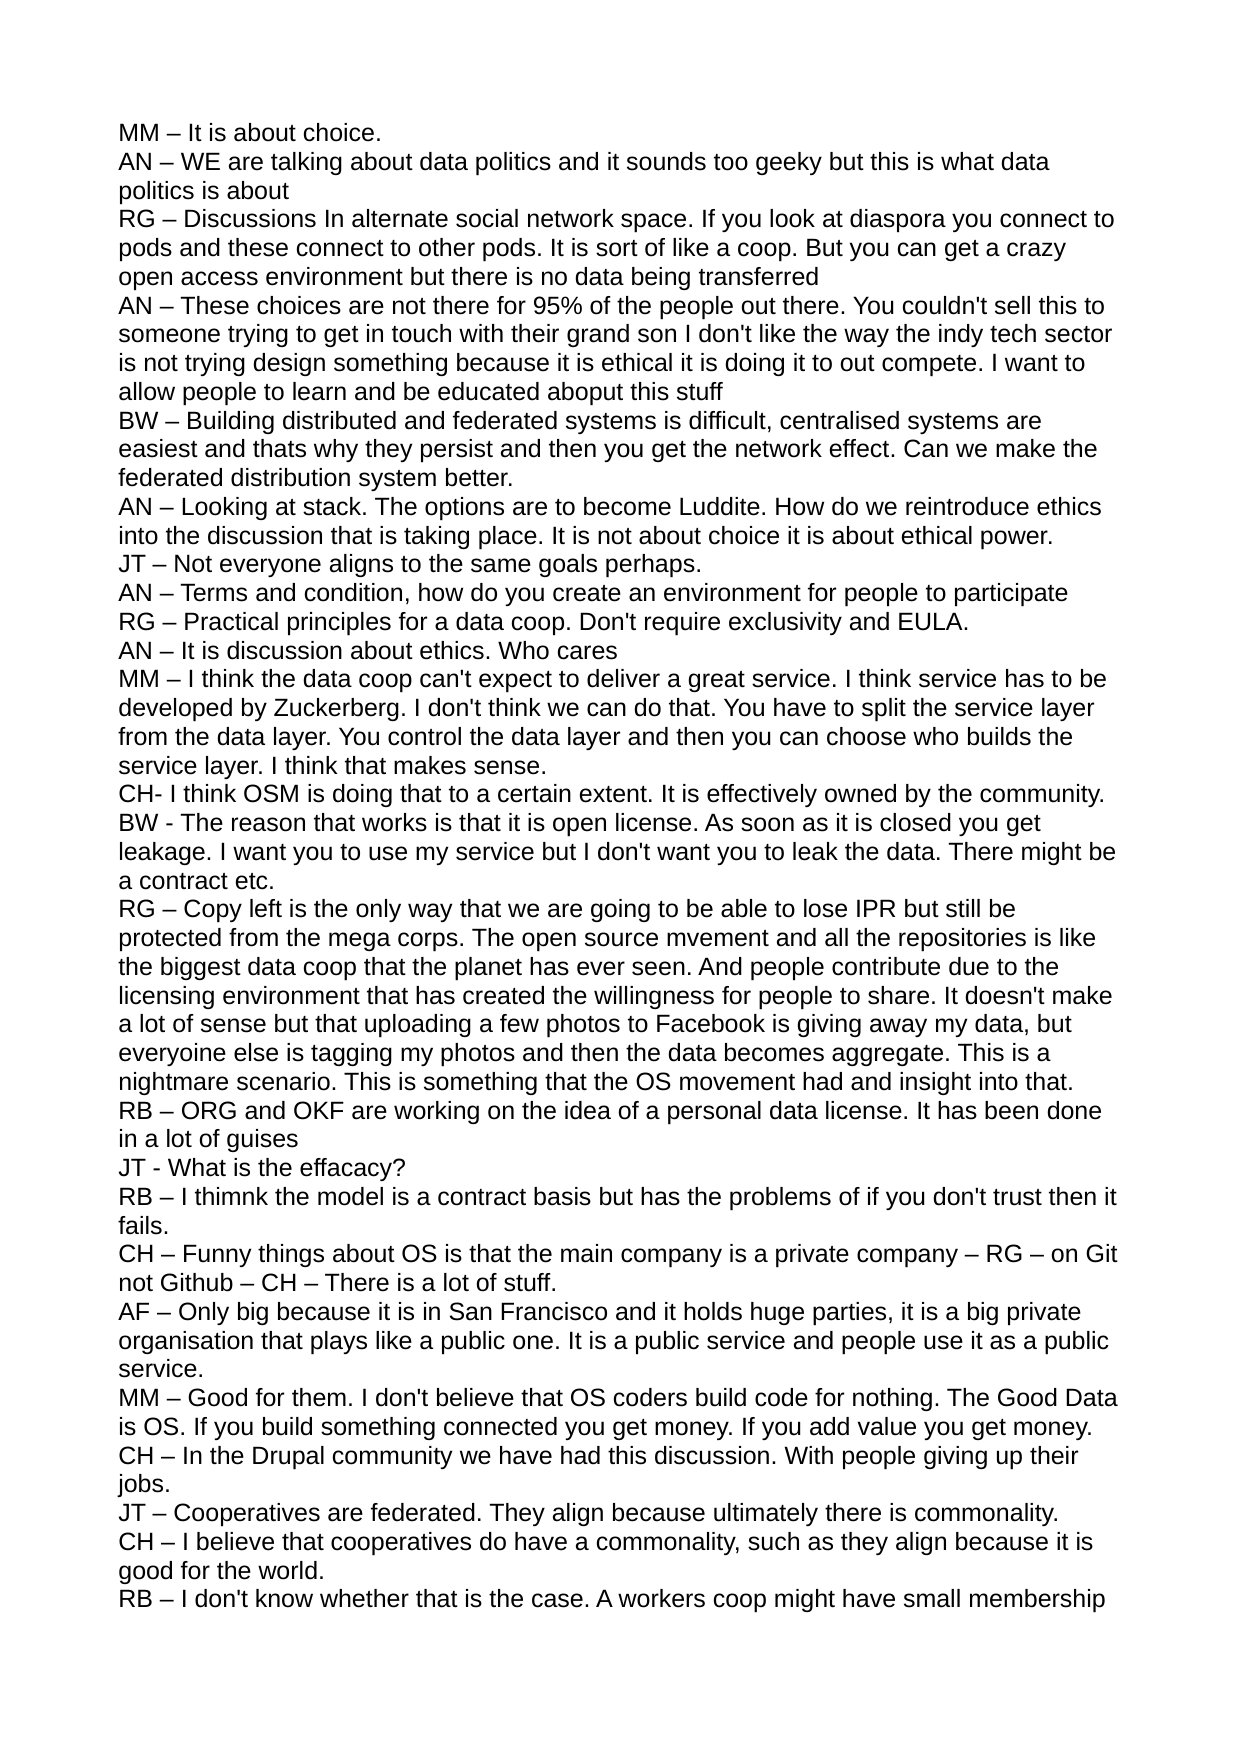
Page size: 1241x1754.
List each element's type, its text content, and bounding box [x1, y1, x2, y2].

text JT – Cooperatives are federated. They align because ultimately there is commonality. [118, 1498, 1122, 1527]
text MM – Good for them. I don't believe that OS coders build code for nothing. The Good Data is OS. If you build something connected you get money. If you add value you get money. [118, 1383, 1122, 1441]
text CH – In the Drupal community we have had this discussion. With people giving up their jobs. [118, 1441, 1122, 1498]
text AN – These choices are not there for 95% of the people out there. You couldn't sell this to someone trying to get in touch with their grand son I don't like the way the indy tech sector is not trying design something because it is ethical it is doing it to out compete. I want to allow people to learn and be educated aboput this stuff [118, 291, 1122, 406]
text MM – It is about choice. [118, 118, 1122, 147]
text AF – Only big because it is in San Francisco and it holds huge parties, it is a big private organisation that plays like a public one. It is a public service and people use it as a public service. [118, 1297, 1122, 1383]
text RG – Discussions In alternate social network space. If you look at diaspora you connect to pods and these connect to other pods. It is sort of like a coop. But you can get a crazy open access environment but there is no data being transferred [118, 204, 1122, 291]
text JT – Not everyone aligns to the same goals perhaps. [118, 549, 1122, 578]
text AN – WE are talking about data politics and it sounds too geeky but this is what data politics is about [118, 147, 1122, 204]
text RG – Practical principles for a data coop. Don't require exclusivity and EULA. [118, 607, 1122, 636]
text RB – ORG and OKF are working on the idea of a personal data license. It has been done in a lot of guises [118, 1096, 1122, 1153]
text CH- I think OSM is doing that to a certain extent. It is effectively owned by the community. BW - The reason that works is that it is open license. As soon as it is closed you get leakage. I want you to use my service but I don't want you to leak the data. There might be a contract etc. [118, 779, 1122, 894]
text CH – Funny things about OS is that the main company is a private company – RG – on Git not Github – CH – There is a lot of stuff. [118, 1239, 1122, 1297]
text AN – Looking at stack. The options are to become Luddite. How do we reintroduce ethics into the discussion that is taking place. It is not about choice it is about ethical power. [118, 492, 1122, 549]
text CH – I believe that cooperatives do have a commonality, such as they align because it is good for the world. [118, 1527, 1122, 1584]
text MM – I think the data coop can't expect to deliver a great service. I think service has to be developed by Zuckerberg. I don't think we can do that. You have to split the service layer from the data layer. You control the data layer and then you can choose who builds the service layer. I think that makes sense. [118, 664, 1122, 779]
text JT - What is the effacacy? [118, 1153, 1122, 1182]
text RB – I don't know whether that is the case. A workers coop might have small membership [118, 1584, 1122, 1613]
text AN – Terms and condition, how do you create an environment for people to participate [118, 578, 1122, 607]
text AN – It is discussion about ethics. Who cares [118, 636, 1122, 664]
text RG – Copy left is the only way that we are going to be able to lose IPR but still be protected from the mega corps. The open source mvement and all the repositories is like the biggest data coop that the planet has ever seen. And people contribute due to the licensing environment that has created the willingness for people to share. It doesn't make a lot of sense but that uploading a few photos to Facebook is giving away my data, but everyoine else is tagging my photos and then the data becomes aggregate. This is a nightmare scenario. This is something that the OS movement had and insight into that. [118, 894, 1122, 1096]
text RB – I thimnk the model is a contract basis but has the problems of if you don't trust then it fails. [118, 1182, 1122, 1239]
text BW – Building distributed and federated systems is difficult, centralised systems are easiest and thats why they persist and then you get the network effect. Can we make the federated distribution system better. [118, 406, 1122, 492]
